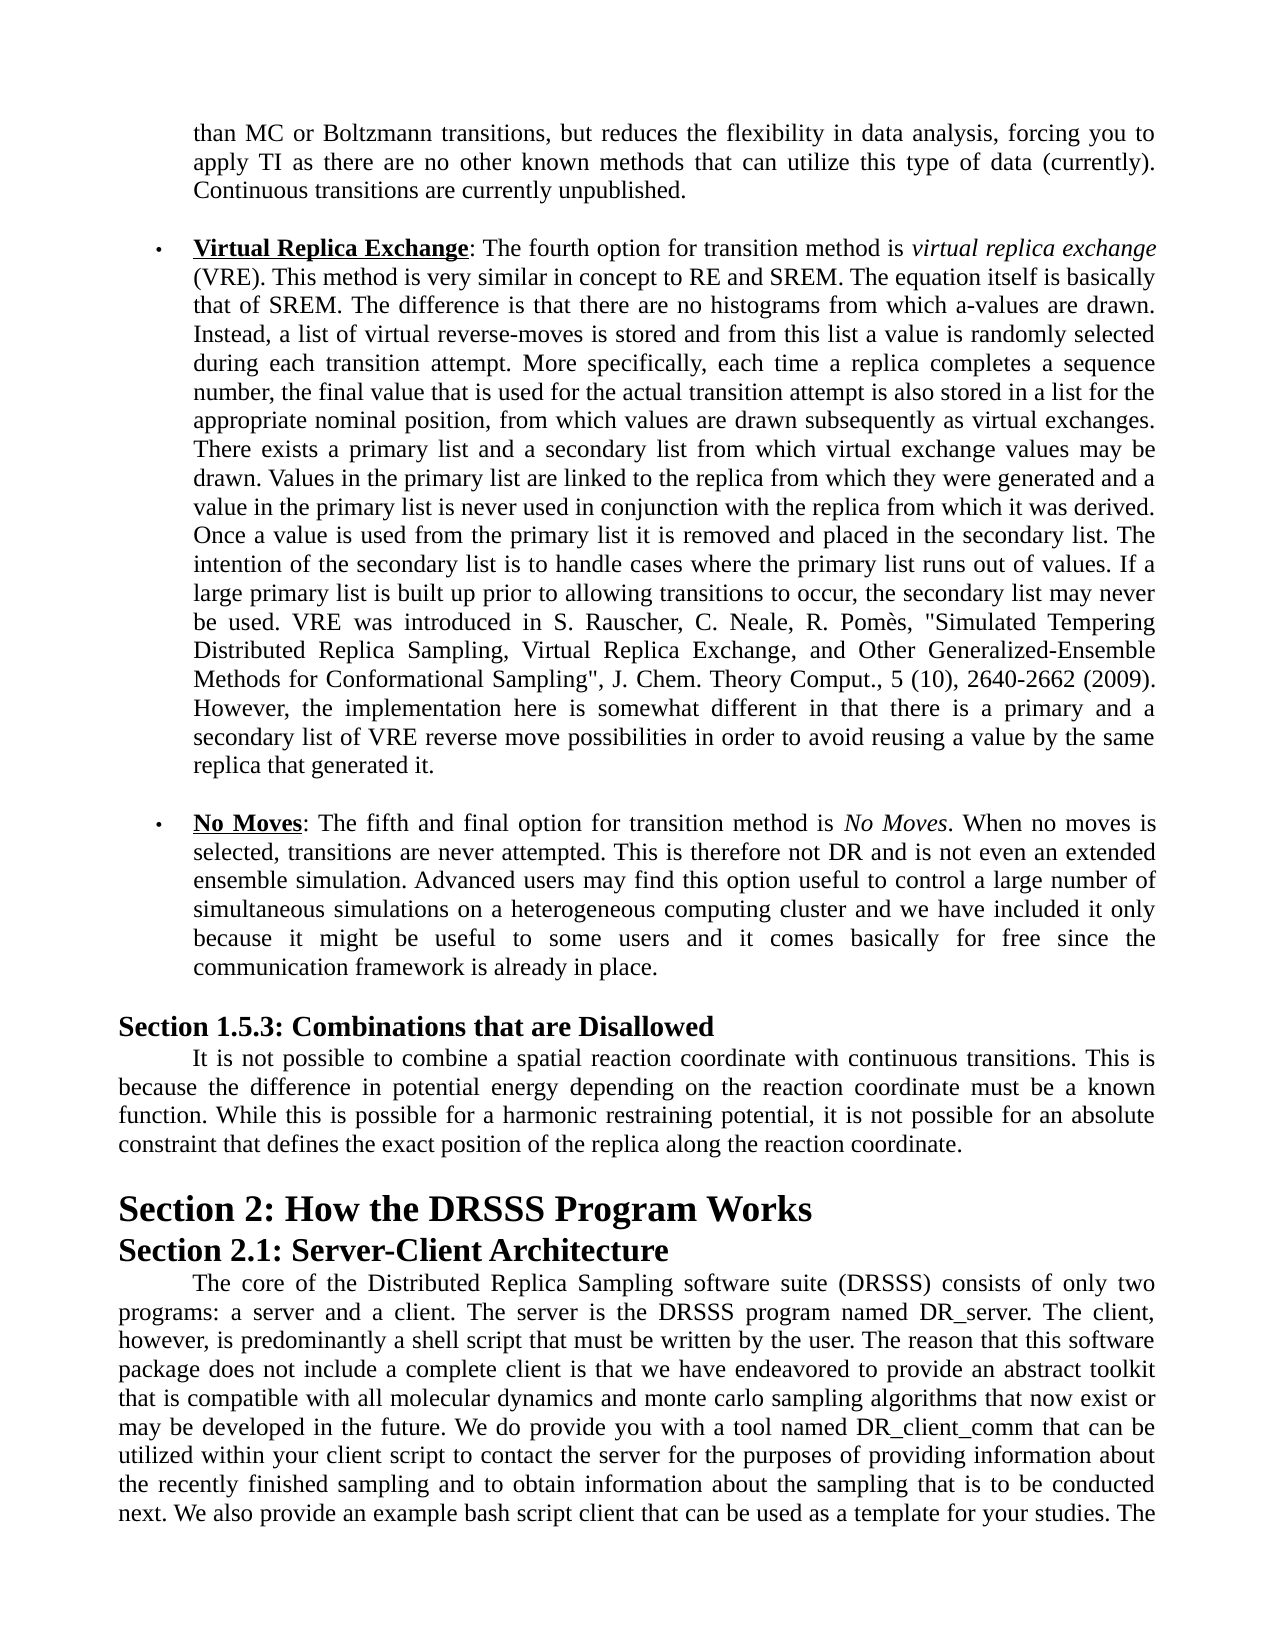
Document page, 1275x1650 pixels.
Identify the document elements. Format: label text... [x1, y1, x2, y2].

list Virtual Replica Exchange: The fourth option for transition method is virtual replica exchange (VRE). This method is very similar in concept to RE and SREM. The equation itself is basically that of SREM. The difference is that there are no histograms from which a-values are drawn. Instead, a list of virtual reverse-moves is stored and from this list a value is randomly selected during each transition attempt. More specifically, each time a replica completes a sequence number, the final value that is used for the actual transition attempt is also stored in a list for the appropriate nominal position, from which values are drawn subsequently as virtual exchanges. There exists a primary list and a secondary list from which virtual exchange values may be drawn. Values in the primary list are linked to the replica from which they were generated and a value in the primary list is never used in conjunction with the replica from which it was derived. Once a value is used from the primary list it is removed and placed in the secondary list. The intention of the secondary list is to handle cases where the primary list runs out of values. If a large primary list is built up prior to allowing transitions to occur, the secondary list may never be used. VRE was introduced in S. Rauscher, C. Neale, R. Pomès, "Simulated Tempering Distributed Replica Sampling, Virtual Replica Exchange, and Other Generalized-Ensemble Methods for Conformational Sampling", J. Chem. Theory Comput., 5 (10), 2640-2662 (2009). However, the implementation here is somewhat different in that there is a primary and a secondary list of VRE reverse move possibilities in order to avoid reusing a value by the same replica that generated it. [156, 233, 1157, 779]
text It is not possible to combine a spatial reaction coordinate with continuous transitions. This is because the difference in potential energy depending on the reaction coordinate must be a known function. While this is possible for a harmonic restraining potential, it is not possible for an absolute constraint that defines the exact position of the replica along the reaction coordinate. [118, 1043, 1157, 1158]
text Section 1.5.3: Combinations that are Disallowed [118, 1009, 1157, 1043]
text Section 2: How the DRSSS Program Works [118, 1187, 1157, 1230]
list than MC or Boltzmann transitions, but reduces the flexibility in data analysis, forcing you to apply TI as there are no other known methods that can utilize this type of data (currently). Continuous transitions are currently unpublished. [156, 118, 1157, 204]
list No Moves: The fifth and final option for transition method is No Moves. When no moves is selected, transitions are never attempted. This is therefore not DR and is not even an extended ensemble simulation. Advanced users may find this option useful to control a large number of simultaneous simulations on a heterogeneous computing cluster and we have included it only because it might be useful to some users and it comes basically for free since the communication framework is already in place. [156, 808, 1157, 981]
text Section 2.1: Server-Client Architecture [118, 1230, 1157, 1268]
text The core of the Distributed Replica Sampling software suite (DRSSS) consists of only two programs: a server and a client. The server is the DRSSS program named DR_server. The client, however, is predominantly a shell script that must be written by the user. The reason that this software package does not include a complete client is that we have endeavored to provide an abstract toolkit that is compatible with all molecular dynamics and monte carlo sampling algorithms that now exist or may be developed in the future. We do provide you with a tool named DR_client_comm that can be utilized within your client script to contact the server for the purposes of providing information about the recently finished sampling and to obtain information about the sampling that is to be conducted next. We also provide an example bash script client that can be used as a template for your studies. The [118, 1268, 1157, 1527]
